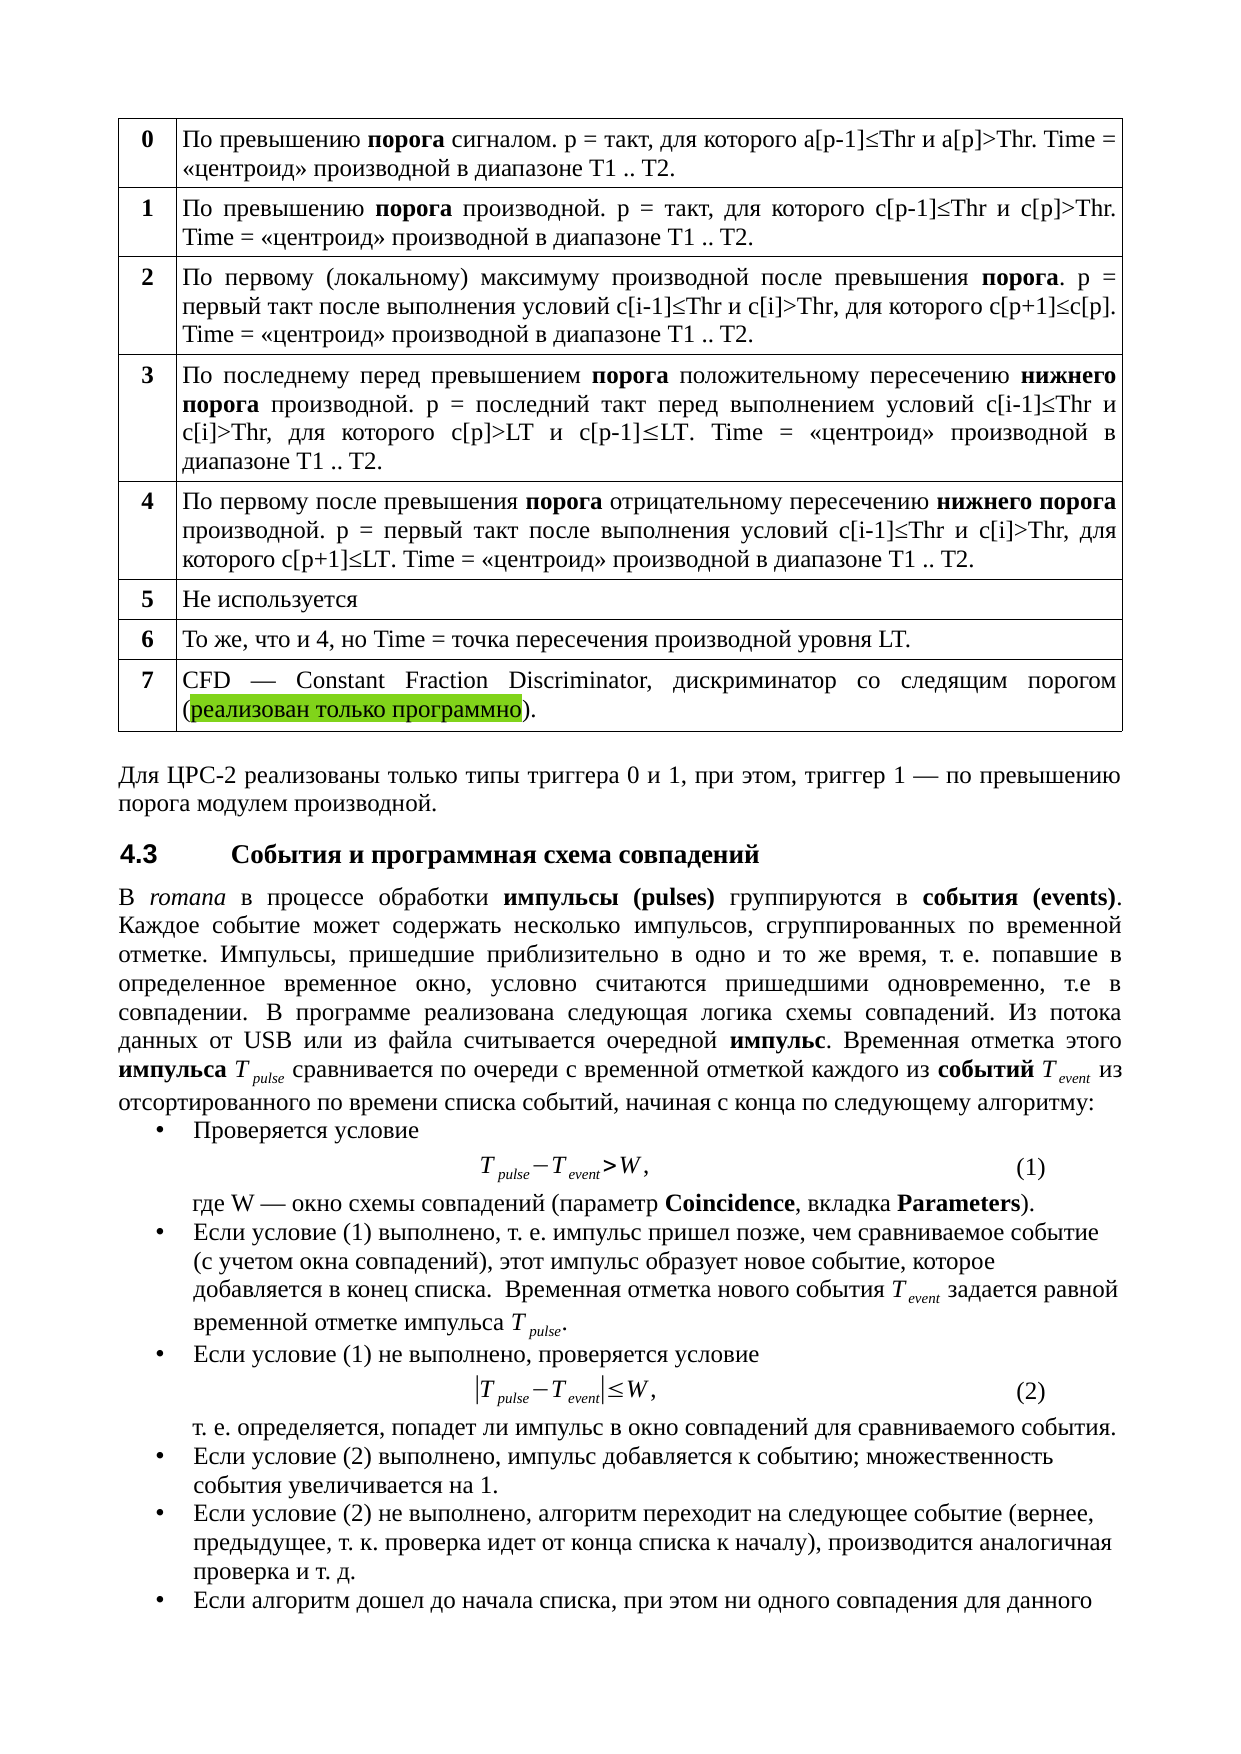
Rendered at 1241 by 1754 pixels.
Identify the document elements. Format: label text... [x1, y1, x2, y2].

table_cell По превышению порога производной. p = такт, для которого c[p-1]≤Thr и c[p]>Thr. Time = «центроид» производной в диапазоне T1 .. T2. [177, 188, 1122, 256]
table_cell 1 [119, 188, 176, 256]
table_cell 6 [119, 620, 176, 659]
text т. е. определяется, попадет ли импульс в окно совпадений для сравниваемого события. [118, 1412, 1122, 1441]
table_cell По первому (локальному) максимуму производной после превышения порога. p = первый такт после выполнения условий c[i-1]≤Thr и c[i]>Thr, для которого c[p+1]≤c[p]. Time = «центроид» производной в диапазоне T1 .. T2. [177, 257, 1122, 354]
list Если условие (2) выполнено, импульс добавляется к событию; множественность события увеличивается на 1. [156, 1441, 1122, 1498]
list Если условие (1) не выполнено, проверяется условие [156, 1339, 1122, 1368]
table_cell По первому после превышения порога отрицательному пересечению нижнего порога производной. p = первый такт после выполнения условий c[i-1]≤Thr и c[i]>Thr, для которого c[p+1]≤LT. Time = «центроид» производной в диапазоне T1 .. T2. [177, 482, 1122, 578]
list Проверяется условие [156, 1116, 1122, 1144]
table_cell 4 [119, 482, 176, 578]
table_cell По последнему перед превышением порога положительному пересечению нижнего порога производной. p = последний такт перед выполнением условий c[i-1]≤Thr и c[i]>Thr, для которого c[p]>LT и c[p-1]LT. Time = «центроид» производной в диапазоне T1 .. T2. [177, 355, 1122, 481]
table_cell 2 [119, 257, 176, 354]
text В romana в процессе обработки импульсы (pulses) группируются в события (events). Каждое событие может содержать несколько импульсов, сгруппированных по временной отметке. Импульсы, пришедшие приблизительно в одно и то же время, т. е. попавшие в определенное временное окно, условно считаются пришедшими одновременно, т.е в совпадении. В программе реализована следующая логика схемы совпадений. Из потока данных от USB или из файла считывается очередной импульс. Временная отметка этого импульса сравнивается по очереди с временной отметкой каждого из событий из отсортированного по времени списка событий, начиная с конца по следующему алгоритму: [118, 882, 1122, 1116]
list Если алгоритм дошел до начала списка, при этом ни одного совпадения для данного [156, 1585, 1122, 1613]
table_header , [118, 1368, 1010, 1412]
table_cell 7 [119, 660, 176, 731]
list Если условие (1) выполнено, т. е. импульс пришел позже, чем сравниваемое событие (с учетом окна совпадений), этот импульс образует новое событие, которое добавляется в конец списка. Временная отметка нового события задается равной временной отметке импульса . [156, 1217, 1122, 1339]
table_cell То же, что и 4, но Time = точка пересечения производной уровня LT. [177, 620, 1122, 659]
table_cell По превышению порога сигналом. p = такт, для которого a[p-1]≤Thr и a[p]>Thr. Time = «центроид» производной в диапазоне T1 .. T2. [177, 119, 1122, 187]
table_header (2) [1010, 1368, 1122, 1412]
table_cell CFD — Constant Fraction Discriminator, дискриминатор со следящим порогом (реализован только программно). [177, 660, 1122, 731]
table_cell Не используется [177, 580, 1122, 619]
subtitle События и программная схема совпадений [120, 838, 1122, 869]
table_header , [118, 1144, 1010, 1188]
text Для ЦРС-2 реализованы только типы триггера 0 и 1, при этом, триггер 1 — по превышению порога модулем производной. [118, 760, 1122, 817]
table_cell 5 [119, 580, 176, 619]
table_cell 0 [119, 119, 176, 187]
table_cell 3 [119, 355, 176, 481]
list где W — окно схемы совпадений (параметр Coincidence, вкладка Parameters). [118, 1188, 1122, 1217]
list Если условие (2) не выполнено, алгоритм переходит на следующее событие (вернее, предыдущее, т. к. проверка идет от конца списка к началу), производится аналогичная проверка и т. д. [156, 1498, 1122, 1585]
table_header (1) [1010, 1144, 1122, 1188]
